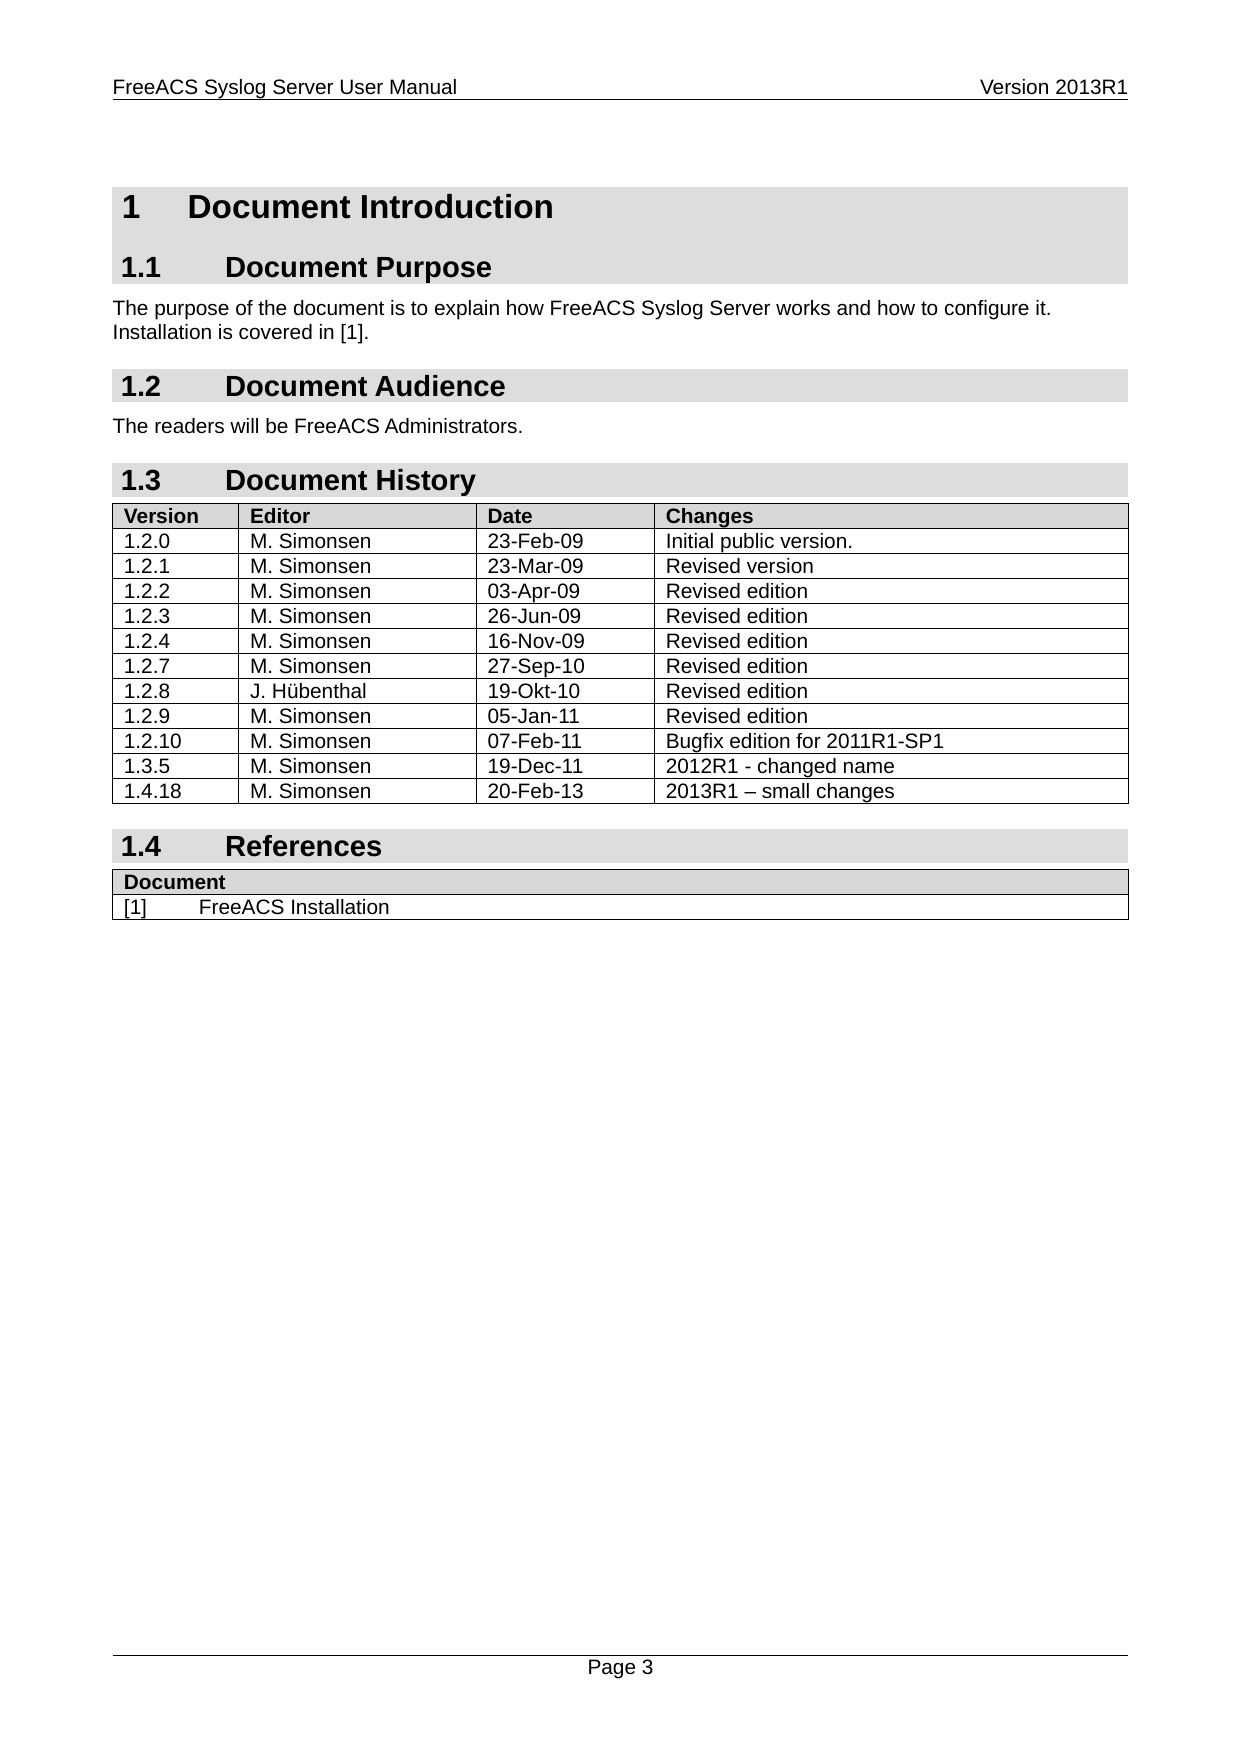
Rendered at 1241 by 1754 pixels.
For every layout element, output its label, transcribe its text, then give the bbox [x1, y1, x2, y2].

table_cell 1.2.10 [113, 729, 238, 753]
table_cell 1.2.8 [113, 679, 238, 703]
subtitle Document Audience [112, 369, 1128, 402]
table_cell M. Simonsen [239, 779, 476, 803]
table_cell M. Simonsen [239, 554, 476, 578]
subtitle Document Purpose [112, 250, 1128, 284]
table_cell Revised edition [655, 654, 1128, 678]
subtitle Document Introduction [112, 187, 1128, 225]
table_cell 1.2.4 [113, 629, 238, 653]
table_cell 20-Feb-13 [477, 779, 654, 803]
table_cell 19-Dec-11 [477, 754, 654, 778]
table_cell 26-Jun-09 [477, 604, 654, 628]
table_cell Bugfix edition for 2011R1-SP1 [655, 729, 1128, 753]
table_cell FreeACS Installation [113, 895, 1128, 919]
text The purpose of the document is to explain how FreeACS Syslog Server works and how to configure it. Installation is covered in [1]. [112, 296, 1128, 344]
table_cell 16-Nov-09 [477, 629, 654, 653]
table_cell 2012R1 - changed name [655, 754, 1128, 778]
table_cell 2013R1 – small changes [655, 779, 1128, 803]
table_cell M. Simonsen [239, 654, 476, 678]
table_cell J. Hübenthal [239, 679, 476, 703]
table_cell Revised edition [655, 579, 1128, 603]
table_cell 19-Okt-10 [477, 679, 654, 703]
table_cell Revised edition [655, 679, 1128, 703]
text The readers will be FreeACS Administrators. [112, 414, 1128, 438]
table_cell 1.2.2 [113, 579, 238, 603]
table_cell M. Simonsen [239, 629, 476, 653]
table_cell Revised version [655, 554, 1128, 578]
table_cell 1.4.18 [113, 779, 238, 803]
table_cell 1.2.3 [113, 604, 238, 628]
table_cell 1.3.5 [113, 754, 238, 778]
table_cell 1.2.7 [113, 654, 238, 678]
table_cell 1.2.1 [113, 554, 238, 578]
table_cell 23-Feb-09 [477, 529, 654, 553]
subtitle References [112, 829, 1128, 863]
table_cell M. Simonsen [239, 704, 476, 728]
table_header Version [113, 504, 238, 528]
table_cell 03-Apr-09 [477, 579, 654, 603]
table_header Document [113, 870, 1128, 894]
table_cell 05-Jan-11 [477, 704, 654, 728]
table_cell Revised edition [655, 629, 1128, 653]
table_cell 1.2.0 [113, 529, 238, 553]
table_header Editor [239, 504, 476, 528]
table_header Changes [655, 504, 1128, 528]
table_cell 07-Feb-11 [477, 729, 654, 753]
table_cell M. Simonsen [239, 579, 476, 603]
table_cell M. Simonsen [239, 604, 476, 628]
table_cell Initial public version. [655, 529, 1128, 553]
table_cell M. Simonsen [239, 754, 476, 778]
table_cell Revised edition [655, 704, 1128, 728]
table_header Date [477, 504, 654, 528]
subtitle Document History [112, 463, 1128, 497]
table_cell 27-Sep-10 [477, 654, 654, 678]
table_cell Revised edition [655, 604, 1128, 628]
table_cell 23-Mar-09 [477, 554, 654, 578]
table_cell M. Simonsen [239, 529, 476, 553]
table_cell M. Simonsen [239, 729, 476, 753]
table_cell 1.2.9 [113, 704, 238, 728]
